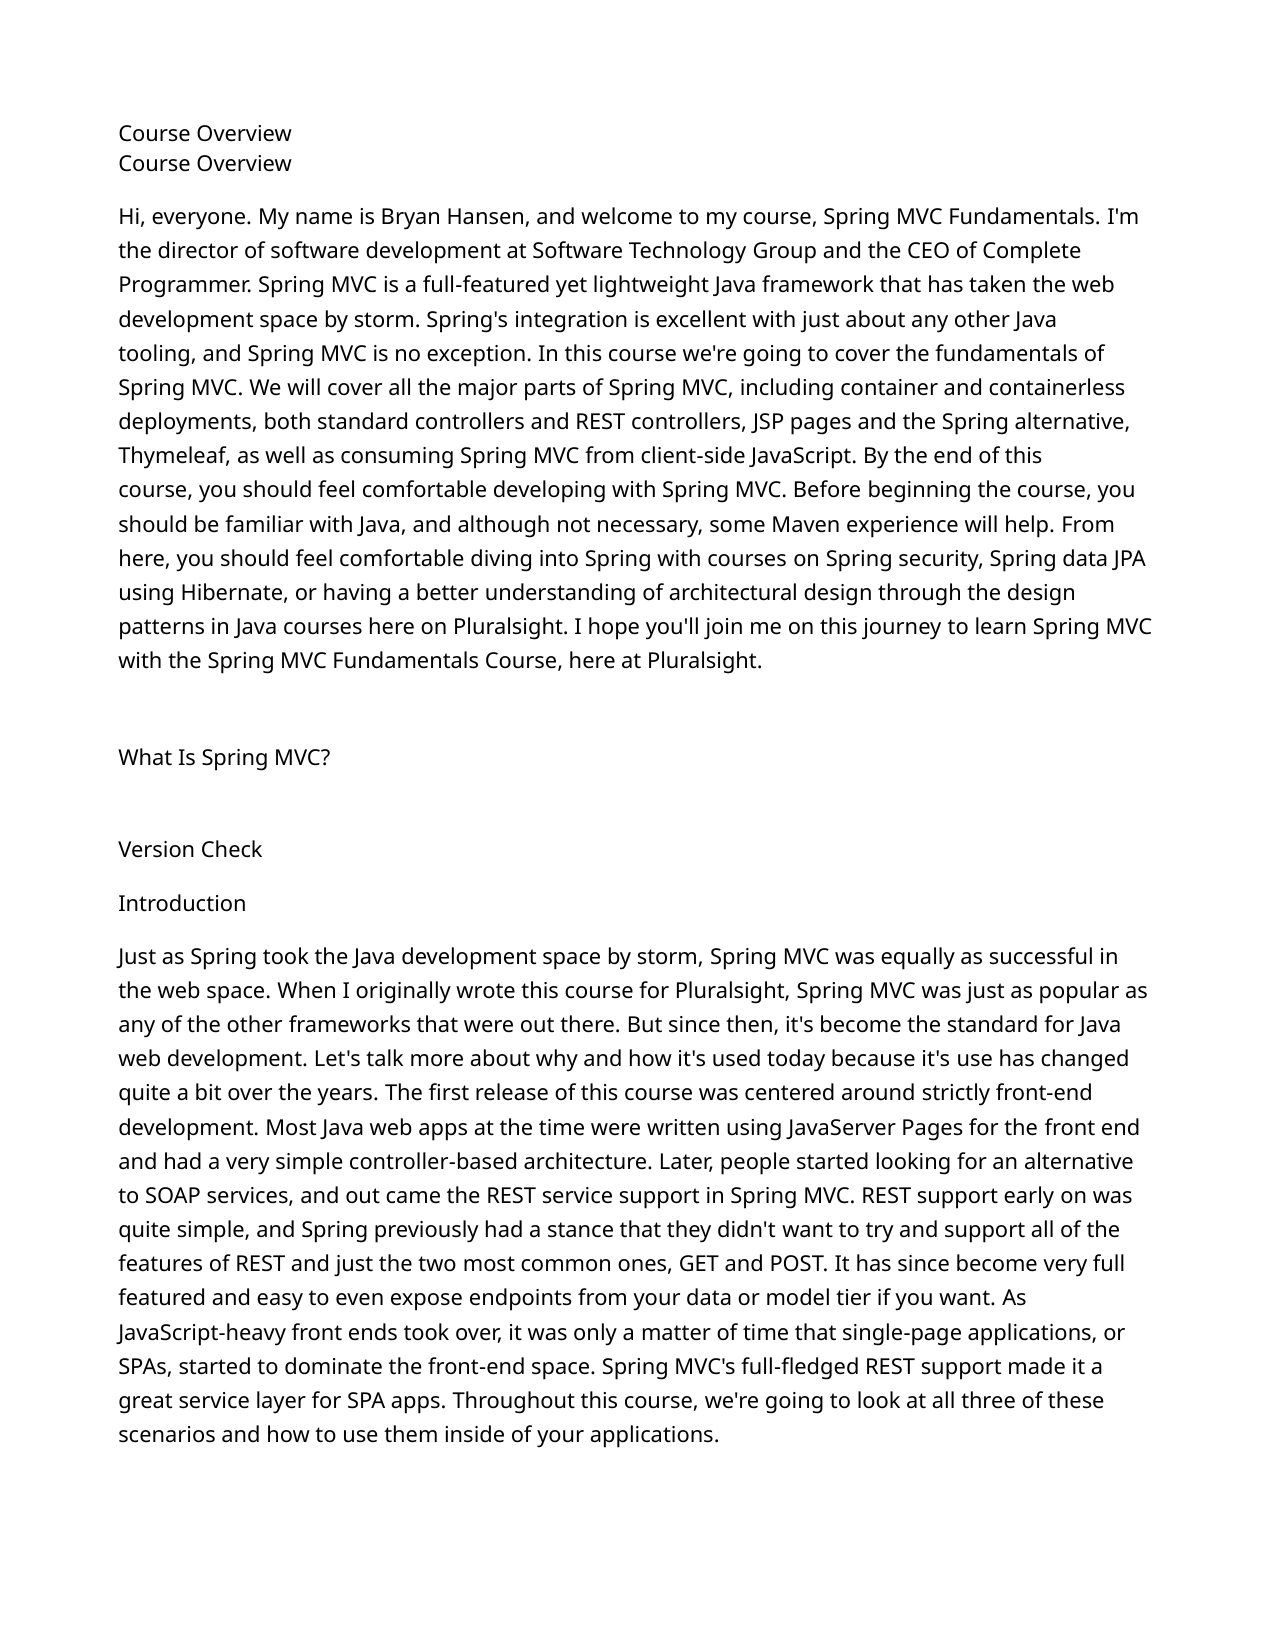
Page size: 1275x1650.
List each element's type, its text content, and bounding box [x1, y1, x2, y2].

subtitle Course Overview [118, 148, 1157, 178]
subtitle Introduction [118, 887, 1157, 917]
subtitle Course Overview [118, 118, 1157, 148]
subtitle What Is Spring MVC? [118, 742, 1157, 772]
text Hi, everyone. My name is Bryan Hansen, and welcome to my course, Spring MVC Fundamentals. I'm the director of software development at Software Technology Group and the CEO of Complete Programmer. Spring MVC is a full‑featured yet lightweight Java framework that has taken the web development space by storm. Spring's integration is excellent with just about any other Java tooling, and Spring MVC is no exception. In this course we're going to cover the fundamentals of Spring MVC. We will cover all the major parts of Spring MVC, including container and containerless deployments, both standard controllers and REST controllers, JSP pages and the Spring alternative, Thymeleaf, as well as consuming Spring MVC from client‑side JavaScript. By the end of this course, you should feel comfortable developing with Spring MVC. Before beginning the course, you should be familiar with Java, and although not necessary, some Maven experience will help. From here, you should feel comfortable diving into Spring with courses on Spring security, Spring data JPA using Hibernate, or having a better understanding of architectural design through the design patterns in Java courses here on Pluralsight. I hope you'll join me on this journey to learn Spring MVC with the Spring MVC Fundamentals Course, here at Pluralsight. [118, 201, 1157, 675]
subtitle Version Check [118, 834, 1157, 864]
text Just as Spring took the Java development space by storm, Spring MVC was equally as successful in the web space. When I originally wrote this course for Pluralsight, Spring MVC was just as popular as any of the other frameworks that were out there. But since then, it's become the standard for Java web development. Let's talk more about why and how it's used today because it's use has changed quite a bit over the years. The first release of this course was centered around strictly front‑end development. Most Java web apps at the time were written using JavaServer Pages for the front end and had a very simple controller‑based architecture. Later, people started looking for an alternative to SOAP services, and out came the REST service support in Spring MVC. REST support early on was quite simple, and Spring previously had a stance that they didn't want to try and support all of the features of REST and just the two most common ones, GET and POST. It has since become very full featured and easy to even expose endpoints from your data or model tier if you want. As JavaScript‑heavy front ends took over, it was only a matter of time that single‑page applications, or SPAs, started to dominate the front‑end space. Spring MVC's full‑fledged REST support made it a great service layer for SPA apps. Throughout this course, we're going to look at all three of these scenarios and how to use them inside of your applications. [118, 941, 1157, 1449]
